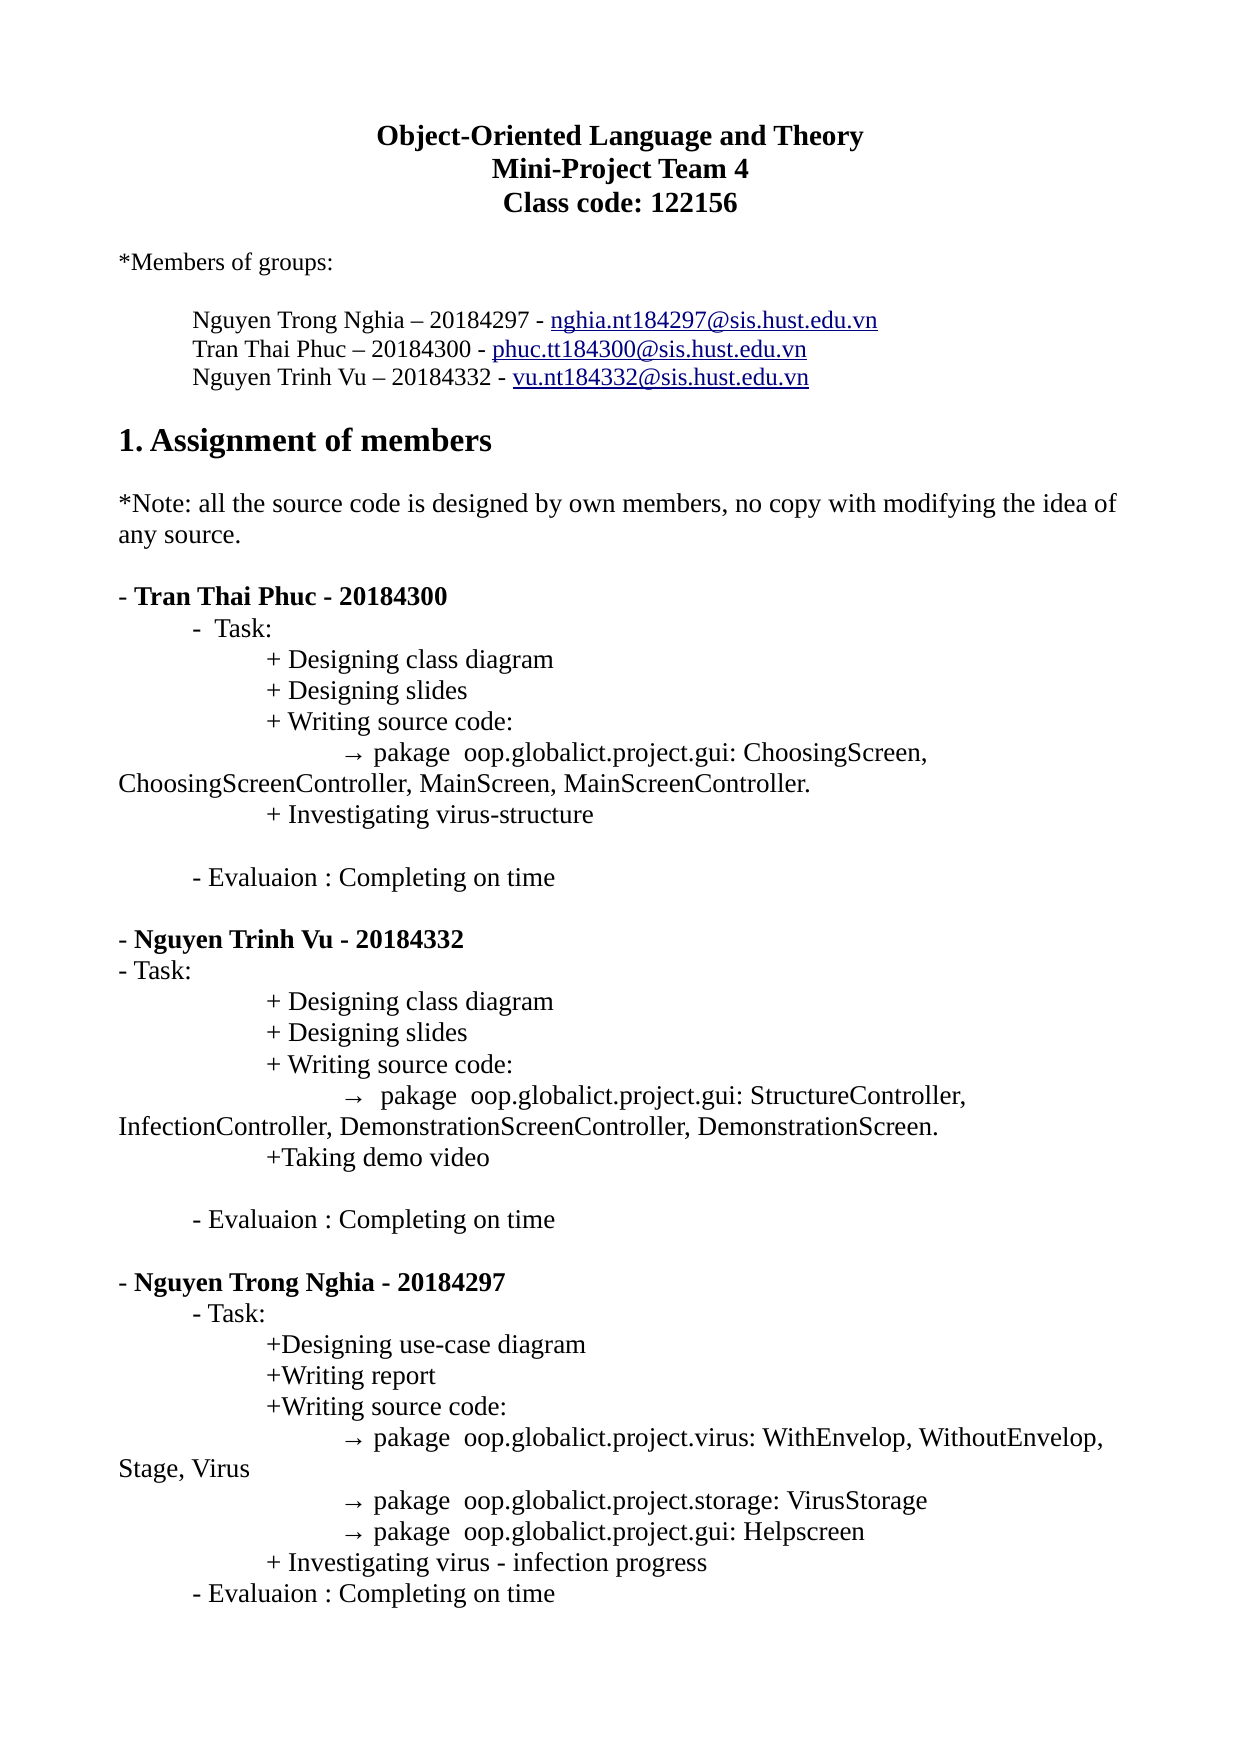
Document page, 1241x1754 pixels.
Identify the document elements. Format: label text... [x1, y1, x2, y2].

text → pakage oop.globalict.project.gui: StructureController, InfectionController, DemonstrationScreenController, DemonstrationScreen. [118, 1079, 1122, 1141]
text +Taking demo video [118, 1141, 1122, 1172]
text + Designing class diagram [118, 985, 1122, 1017]
text + Designing slides [118, 674, 1122, 705]
text → pakage oop.globalict.project.virus: WithEnvelop, WithoutEnvelop, Stage, Virus [118, 1421, 1122, 1484]
text Object-Oriented Language and Theory [118, 118, 1122, 152]
text + Designing slides [118, 1017, 1122, 1048]
text Nguyen Trong Nghia – 20184297 - nghia.nt184297@sis.hust.edu.vn [118, 305, 1122, 334]
text - Task: [118, 1297, 1122, 1328]
text - Task: [118, 612, 1122, 643]
text - Evaluaion : Completing on time [118, 1203, 1122, 1234]
text *Note: all the source code is designed by own members, no copy with modifying the idea of any source. [118, 487, 1122, 549]
text - Evaluaion : Completing on time [118, 1577, 1122, 1608]
text → pakage oop.globalict.project.storage: VirusStorage [118, 1484, 1122, 1515]
text → pakage oop.globalict.project.gui: Helpscreen [118, 1515, 1122, 1546]
text Class code: 122156 [118, 185, 1122, 219]
text + Designing class diagram [118, 643, 1122, 674]
text + Writing source code: [118, 705, 1122, 736]
text + Writing source code: [118, 1048, 1122, 1079]
text Nguyen Trinh Vu – 20184332 - vu.nt184332@sis.hust.edu.vn [118, 362, 1122, 391]
text *Members of groups: [118, 247, 1122, 276]
text + Investigating virus - infection progress [118, 1546, 1122, 1577]
text - Evaluaion : Completing on time [118, 861, 1122, 892]
text + Investigating virus-structure [118, 798, 1122, 830]
text - Tran Thai Phuc - 20184300 [118, 581, 1122, 612]
text +Designing use-case diagram [118, 1328, 1122, 1359]
text 1. Assignment of members [118, 420, 1122, 458]
text Tran Thai Phuc – 20184300 - phuc.tt184300@sis.hust.edu.vn [118, 334, 1122, 362]
text → pakage oop.globalict.project.gui: ChoosingScreen, ChoosingScreenController, MainScreen, MainScreenController. [118, 736, 1122, 798]
text Mini-Project Team 4 [118, 152, 1122, 185]
text - Task: [118, 954, 1122, 985]
text +Writing report [118, 1359, 1122, 1390]
text - Nguyen Trong Nghia - 20184297 [118, 1266, 1122, 1297]
text +Writing source code: [118, 1390, 1122, 1421]
text - Nguyen Trinh Vu - 20184332 [118, 923, 1122, 954]
